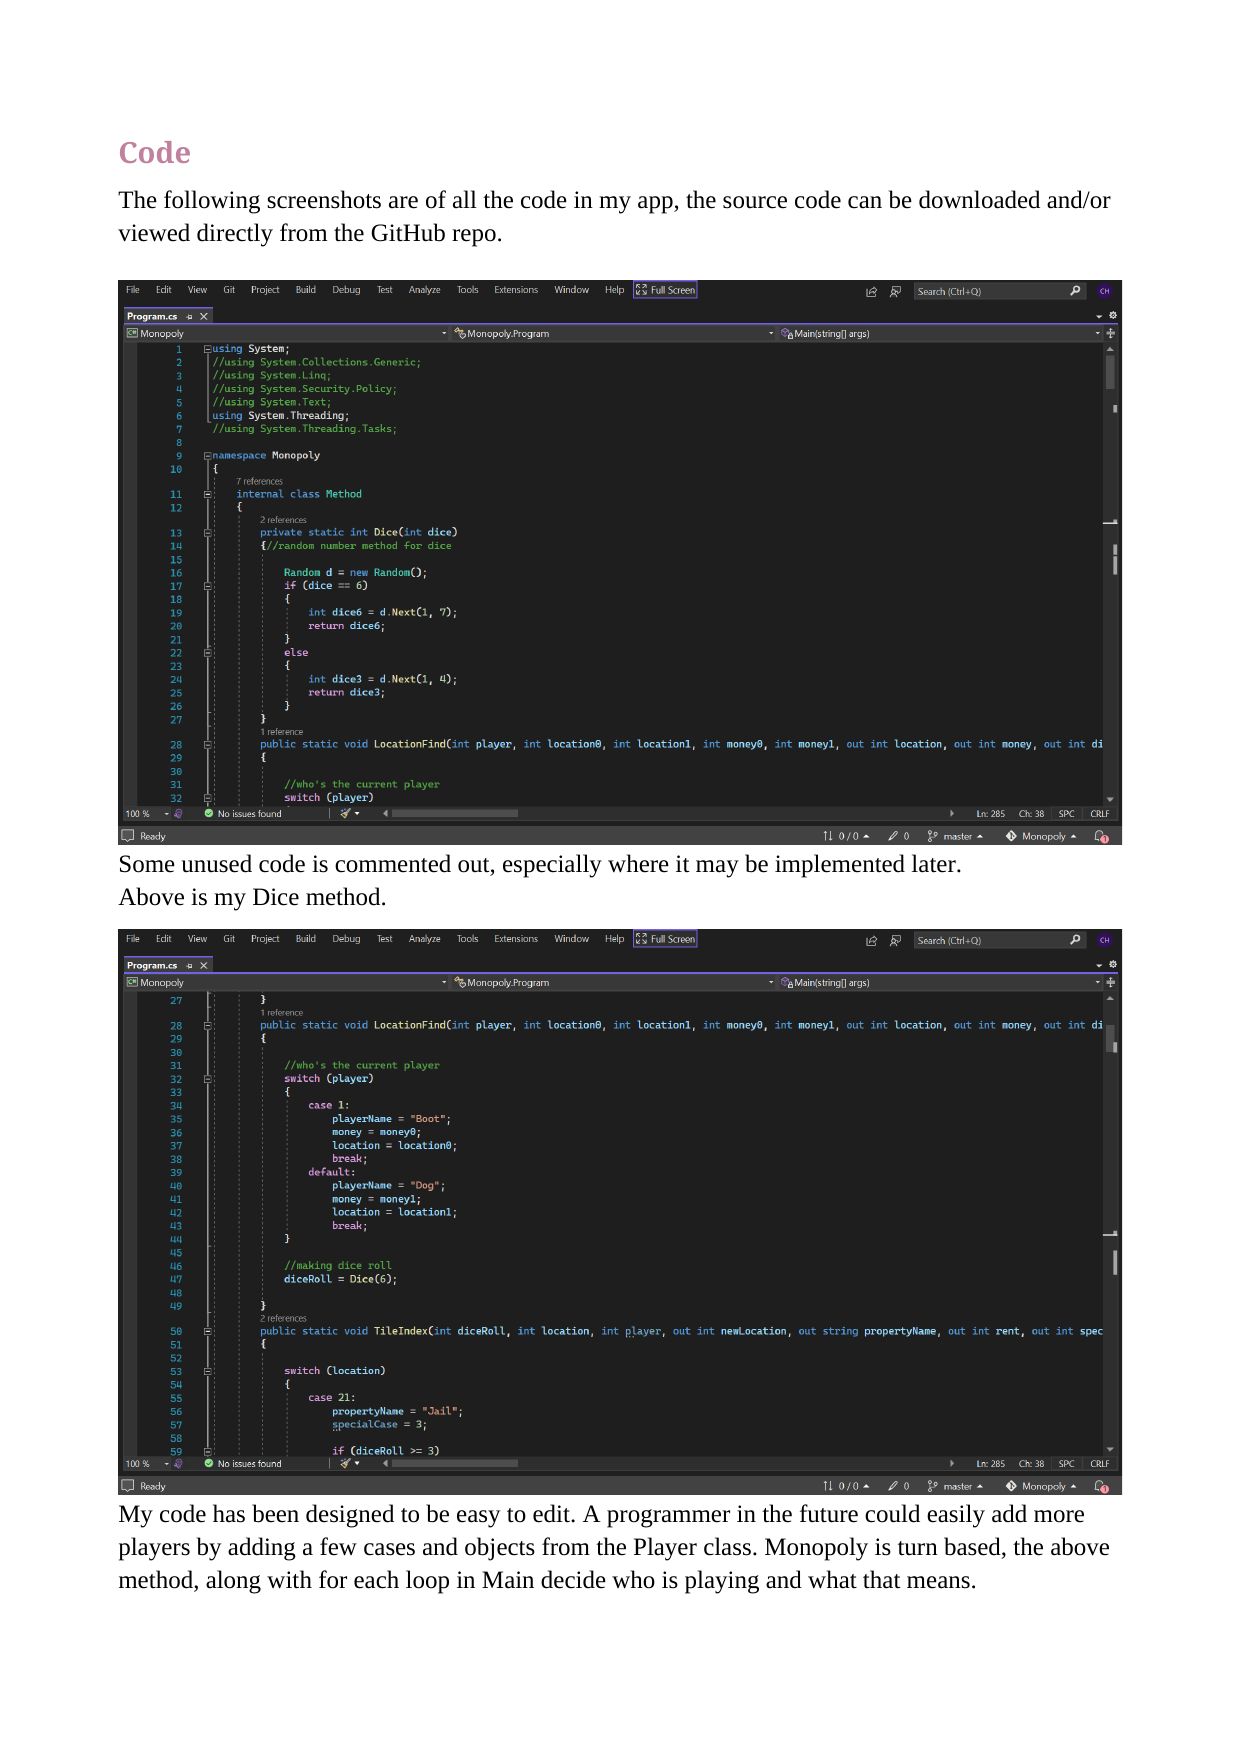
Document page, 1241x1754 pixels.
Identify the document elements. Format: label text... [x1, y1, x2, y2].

picture [118, 280, 1123, 845]
text [118, 266, 1122, 280]
text The following screenshots are of all the code in my app, the source code can be downloaded and/or viewed directly from the GitHub repo. [118, 185, 1122, 247]
text My code has been designed to be easy to edit. A programmer in the future could easily add more players by adding a few cases and objects from the Player class. Monopoly is turn based, the above method, along with for each loop in Main decide who is playing and what that means. [118, 1495, 1122, 1593]
subtitle Code [118, 133, 1122, 172]
picture [118, 929, 1123, 1495]
text Some unused code is commented out, especially where it may be implemented later. Above is my Dice method. [118, 845, 1122, 911]
